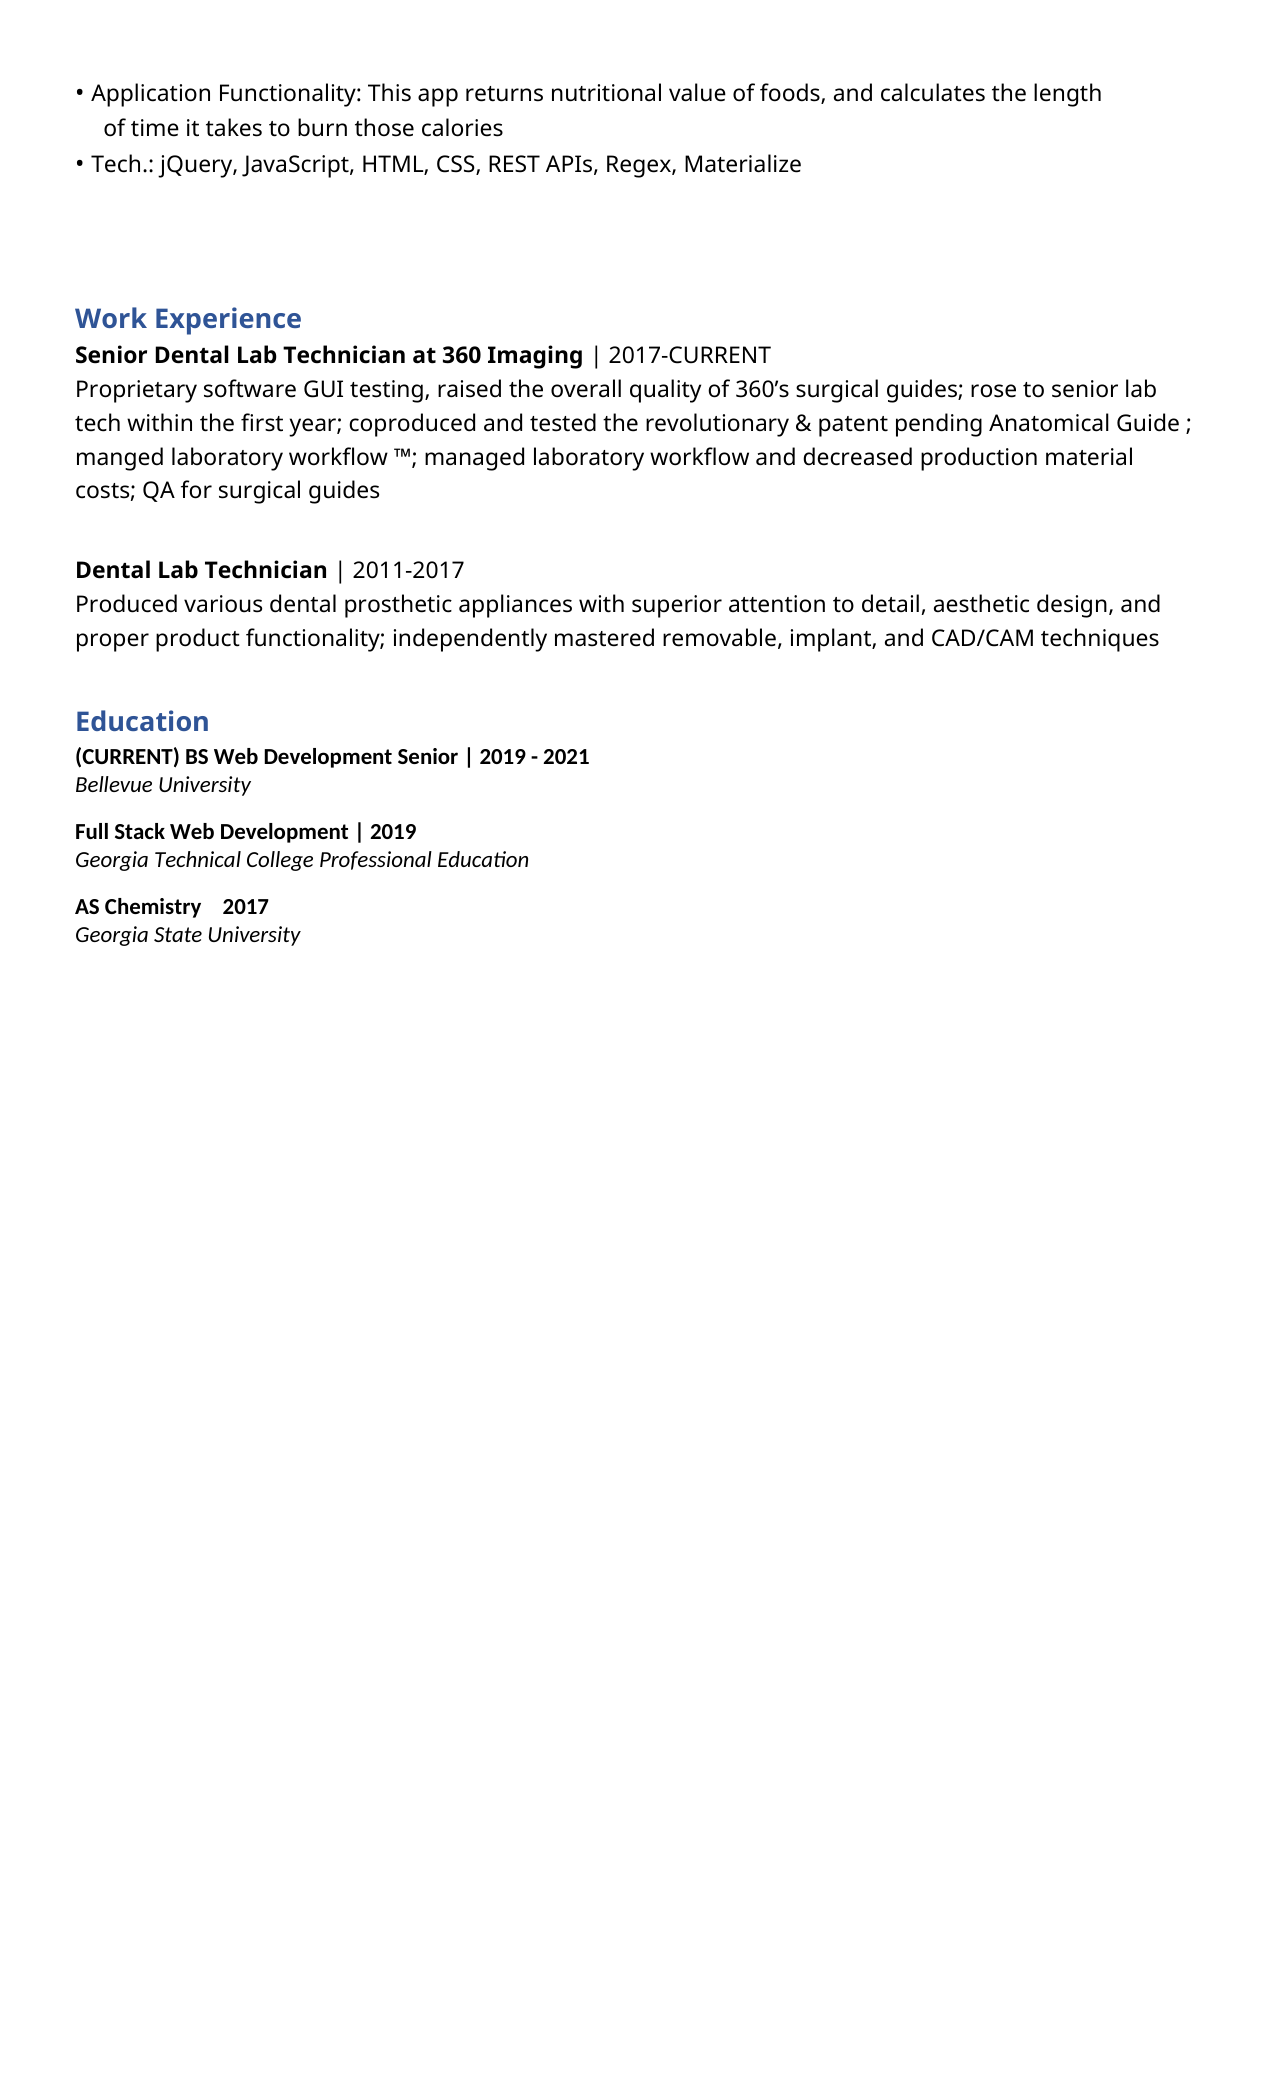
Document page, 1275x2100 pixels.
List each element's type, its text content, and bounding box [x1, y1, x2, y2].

text AS Chemistry 2017 [75, 892, 1200, 920]
text Bellevue University [75, 770, 1200, 798]
text • Application Functionality: This app returns nutritional value of foods, and calculates the length of time it takes to burn those calories • Tech.: jQuery, JavaScript, HTML, CSS, REST APIs, Regex, Materialize [75, 75, 1200, 179]
text Dental Lab Technician | 2011-2017 Produced various dental prosthetic appliances with superior attention to detail, aesthetic design, and proper product functionality; independently mastered removable, implant, and CAD/CAM techniques [75, 554, 1200, 683]
text Work Experience Senior Dental Lab Technician at 360 Imaging | 2017-CURRENT Proprietary software GUI testing, raised the overall quality of 360’s surgical guides; rose to senior lab tech within the first year; coproduced and tested the revolutionary & patent pending Anatomical Guide ; manged laboratory workflow ™; managed laboratory workflow and decreased production material costs; QA for surgical guides [75, 300, 1200, 536]
text Full Stack Web Development | 2019 [75, 817, 1200, 845]
text Georgia State University [75, 920, 1200, 948]
subtitle Education [75, 702, 1200, 739]
text (CURRENT) BS Web Development Senior | 2019 - 2021 [75, 742, 1200, 770]
text Georgia Technical College Professional Education [75, 845, 1200, 873]
